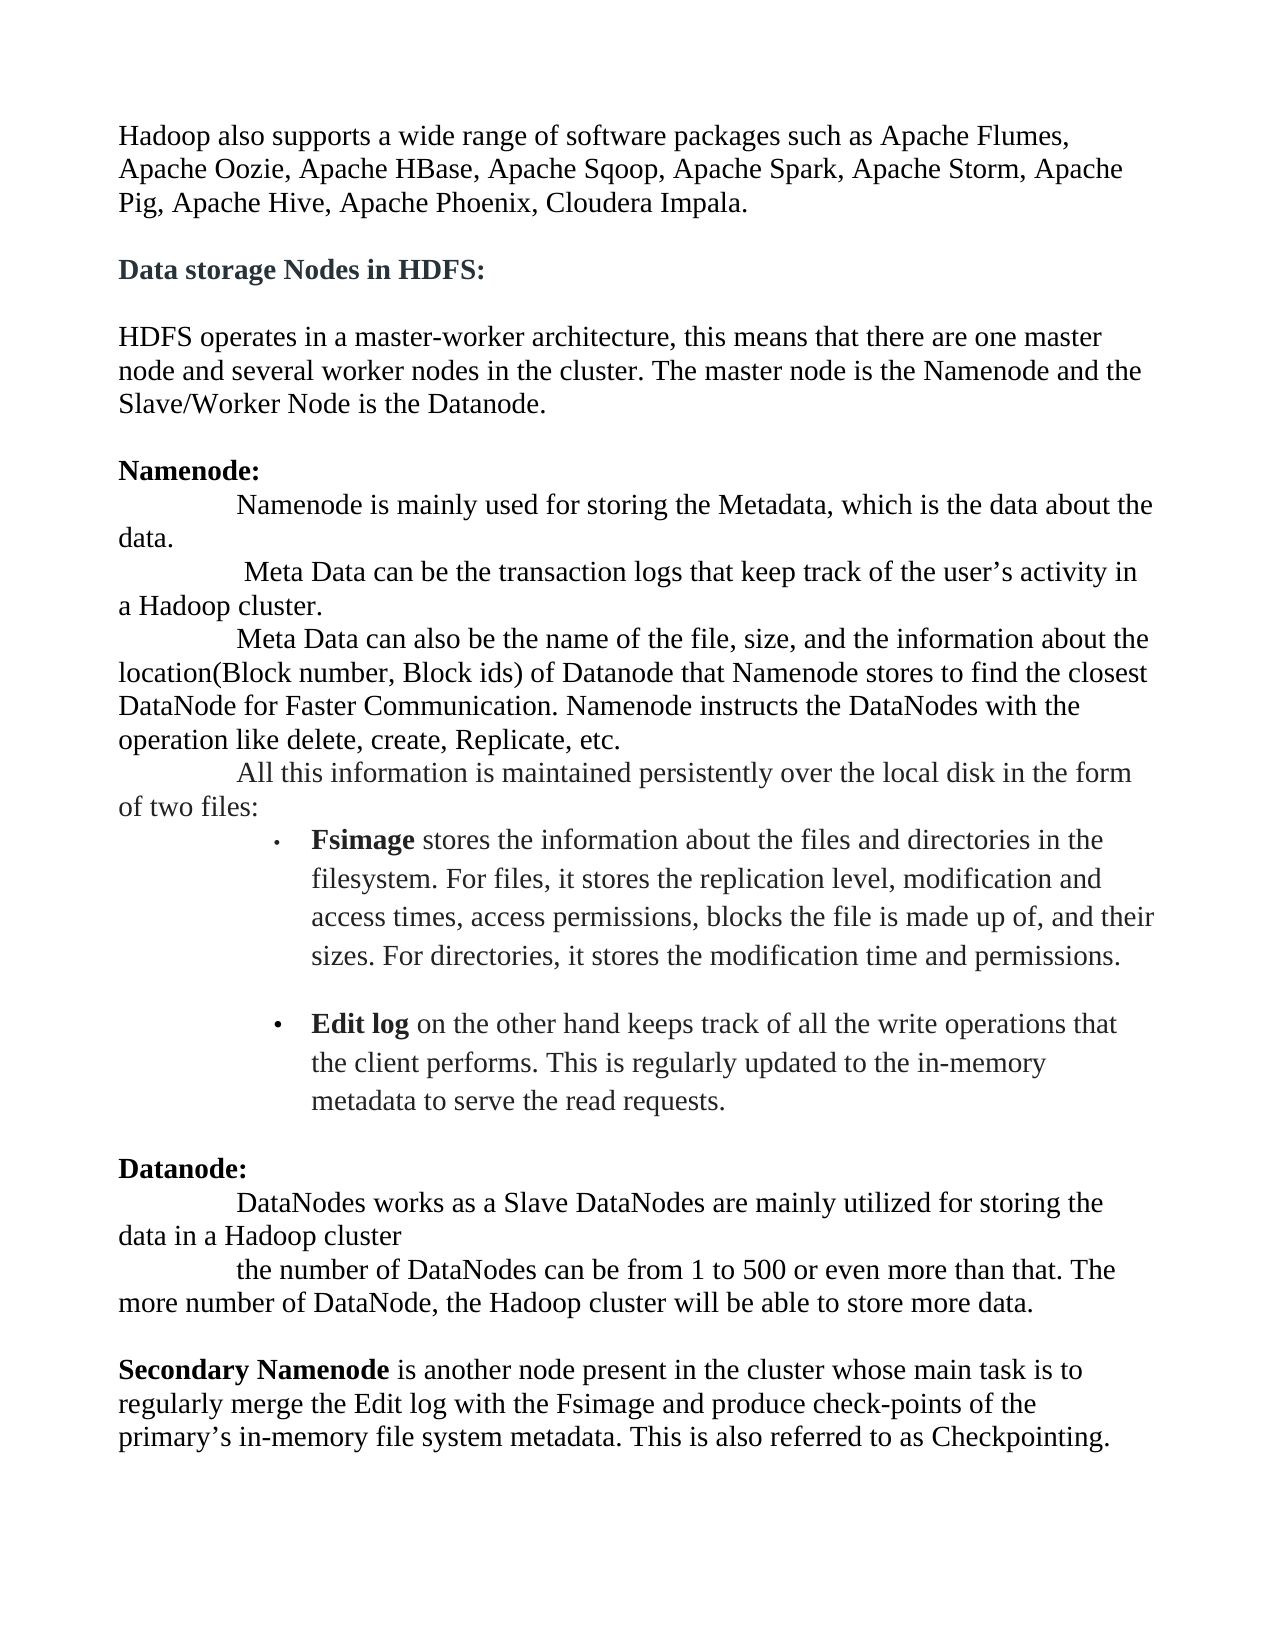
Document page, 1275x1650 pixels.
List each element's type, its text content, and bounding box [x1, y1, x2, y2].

text Meta Data can also be the name of the file, size, and the information about the location(Block number, Block ids) of Datanode that Namenode stores to find the closest DataNode for Faster Communication. Namenode instructs the DataNodes with the operation like delete, create, Replicate, etc. [118, 621, 1157, 755]
text Hadoop also supports a wide range of software packages such as Apache Flumes, Apache Oozie, Apache HBase, Apache Sqoop, Apache Spark, Apache Storm, Apache Pig, Apache Hive, Apache Phoenix, Cloudera Impala. [118, 118, 1157, 219]
text DataNodes works as a Slave DataNodes are mainly utilized for storing the data in a Hadoop cluster [118, 1185, 1157, 1252]
text Namenode is mainly used for storing the Metadata, which is the data about the data. [118, 487, 1157, 554]
list Fsimage stores the information about the files and directories in the filesystem. For files, it stores the replication level, modification and access times, access permissions, blocks the file is made up of, and their sizes. For directories, it stores the modification time and permissions. [274, 822, 1157, 972]
text HDFS operates in a master-worker architecture, this means that there are one master node and several worker nodes in the cluster. The master node is the Namenode and the Slave/Worker Node is the Datanode. [118, 319, 1157, 420]
text the number of DataNodes can be from 1 to 500 or even more than that. The more number of DataNode, the Hadoop cluster will be able to store more data. [118, 1252, 1157, 1319]
text Secondary Namenode is another node present in the cluster whose main task is to regularly merge the Edit log with the Fsimage and produce check‐points of the primary’s in-memory file system metadata. This is also referred to as Checkpointing. [118, 1352, 1157, 1453]
text Meta Data can be the transaction logs that keep track of the user’s activity in a Hadoop cluster. [118, 554, 1157, 621]
text Data storage Nodes in HDFS: [118, 252, 1157, 286]
text Datanode: [118, 1151, 1157, 1185]
text Namenode: [118, 453, 1157, 487]
text All this information is maintained persistently over the local disk in the form of two files: [118, 755, 1157, 822]
list Edit log on the other hand keeps track of all the write operations that the client performs. This is regularly updated to the in-memory metadata to serve the read requests. [274, 1006, 1157, 1117]
